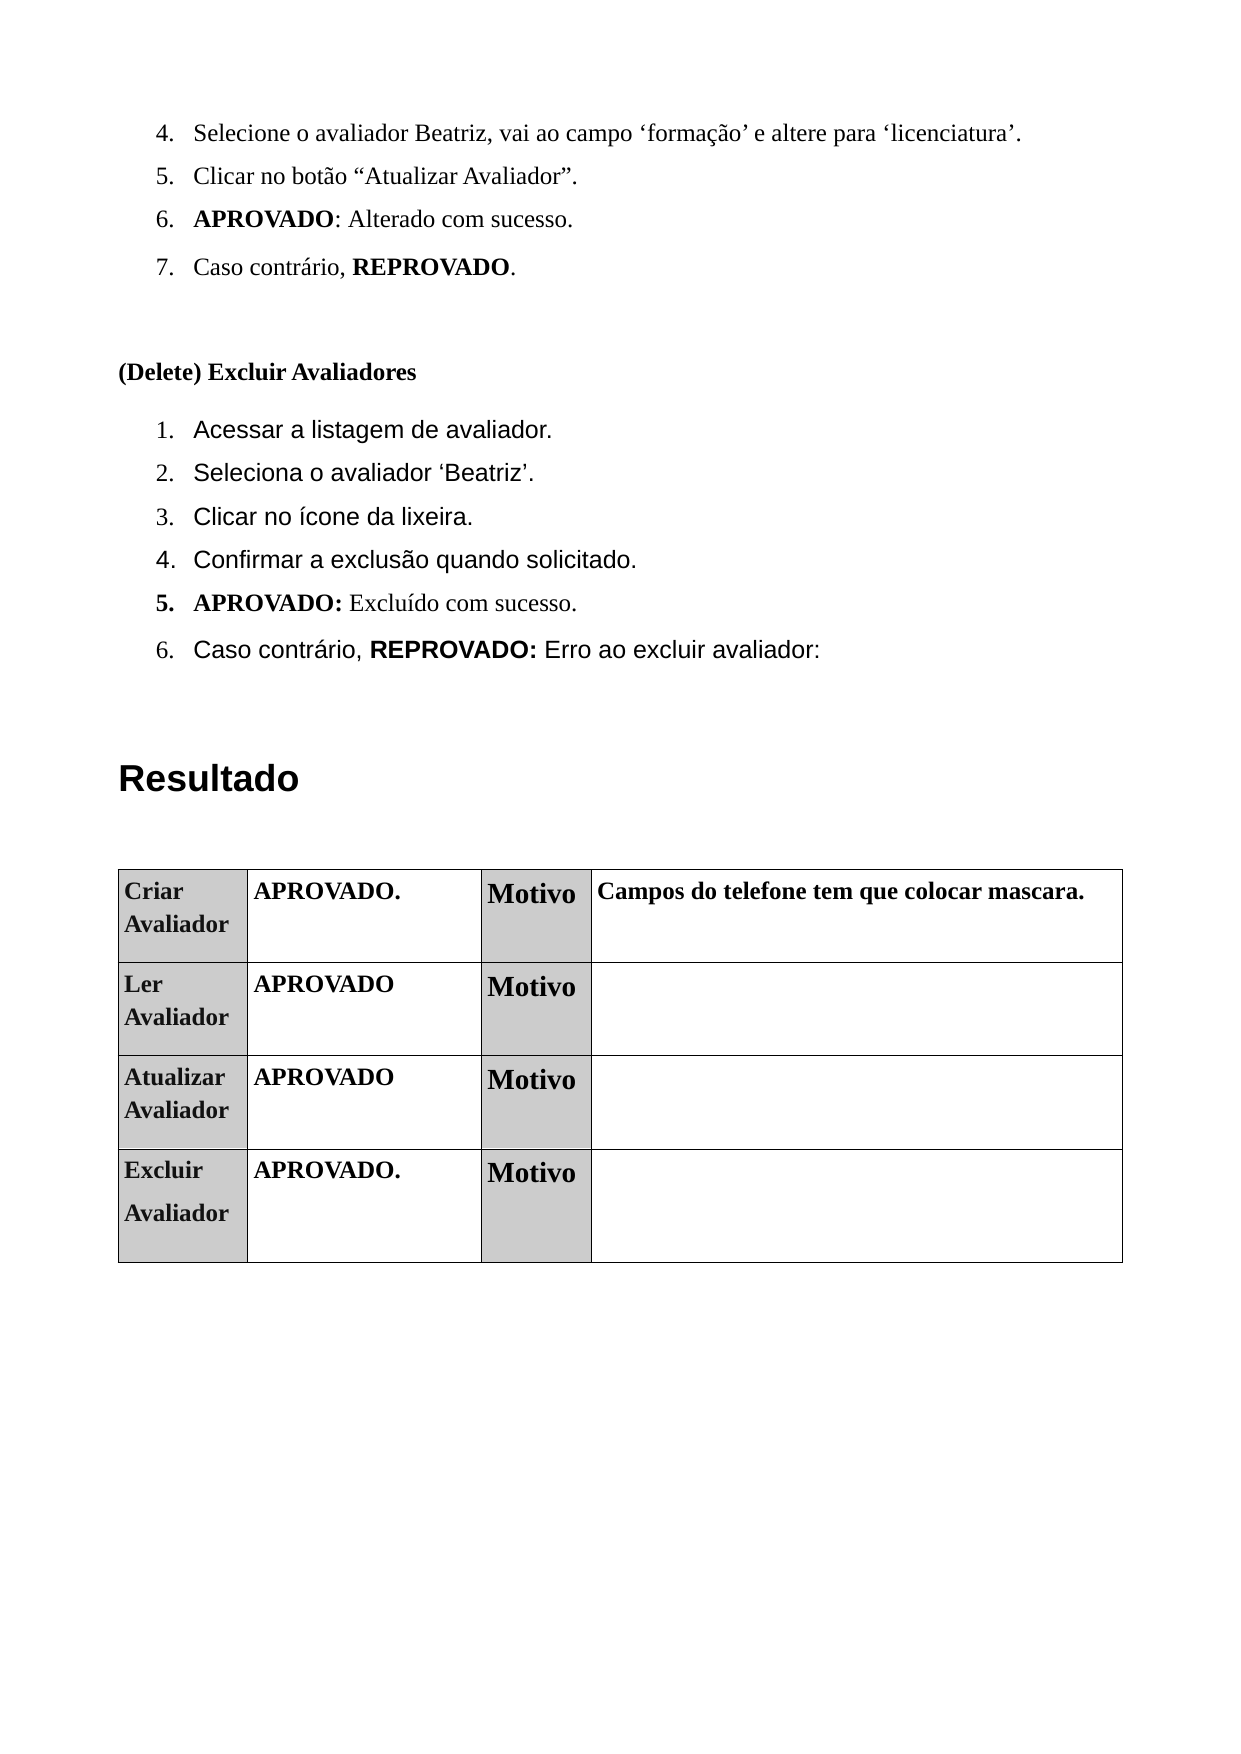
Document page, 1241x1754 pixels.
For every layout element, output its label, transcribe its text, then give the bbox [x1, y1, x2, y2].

table_cell APROVADO [248, 1056, 481, 1148]
table_cell [592, 1150, 1122, 1262]
table_cell Motivo [482, 1056, 591, 1148]
table_header Criar Avaliador [119, 870, 247, 962]
table_header Campos do telefone tem que colocar mascara. [592, 870, 1122, 962]
table_header Motivo [482, 870, 591, 962]
text (Delete) Excluir Avaliadores [118, 357, 1122, 386]
list Clicar no botão “Atualizar Avaliador”. [156, 161, 1122, 190]
list APROVADO: Excluído com sucesso. [156, 588, 1122, 617]
list Selecione o avaliador Beatriz, vai ao campo ‘formação’ e altere para ‘licenciatura’. [156, 118, 1122, 147]
list Clicar no ícone da lixeira. [156, 501, 1122, 530]
table_cell [592, 963, 1122, 1055]
subtitle Resultado [118, 756, 1122, 799]
table_cell Excluir Avaliador [119, 1150, 247, 1262]
list Confirmar a exclusão quando solicitado. [156, 545, 1122, 573]
list Acessar a listagem de avaliador. [156, 415, 1122, 444]
table_cell Motivo [482, 963, 591, 1055]
list Caso contrário, REPROVADO: Erro ao excluir avaliador: [156, 635, 1122, 664]
table_cell Atualizar Avaliador [119, 1056, 247, 1148]
table_header APROVADO. [248, 870, 481, 962]
table_cell Ler Avaliador [119, 963, 247, 1055]
table_cell [592, 1056, 1122, 1148]
list APROVADO: Alterado com sucesso. [156, 204, 1122, 233]
table_cell APROVADO [248, 963, 481, 1055]
list Seleciona o avaliador ‘Beatriz’. [156, 458, 1122, 487]
table_cell Motivo [482, 1150, 591, 1262]
table_cell APROVADO. [248, 1150, 481, 1262]
list Caso contrário, REPROVADO. [156, 252, 1122, 281]
